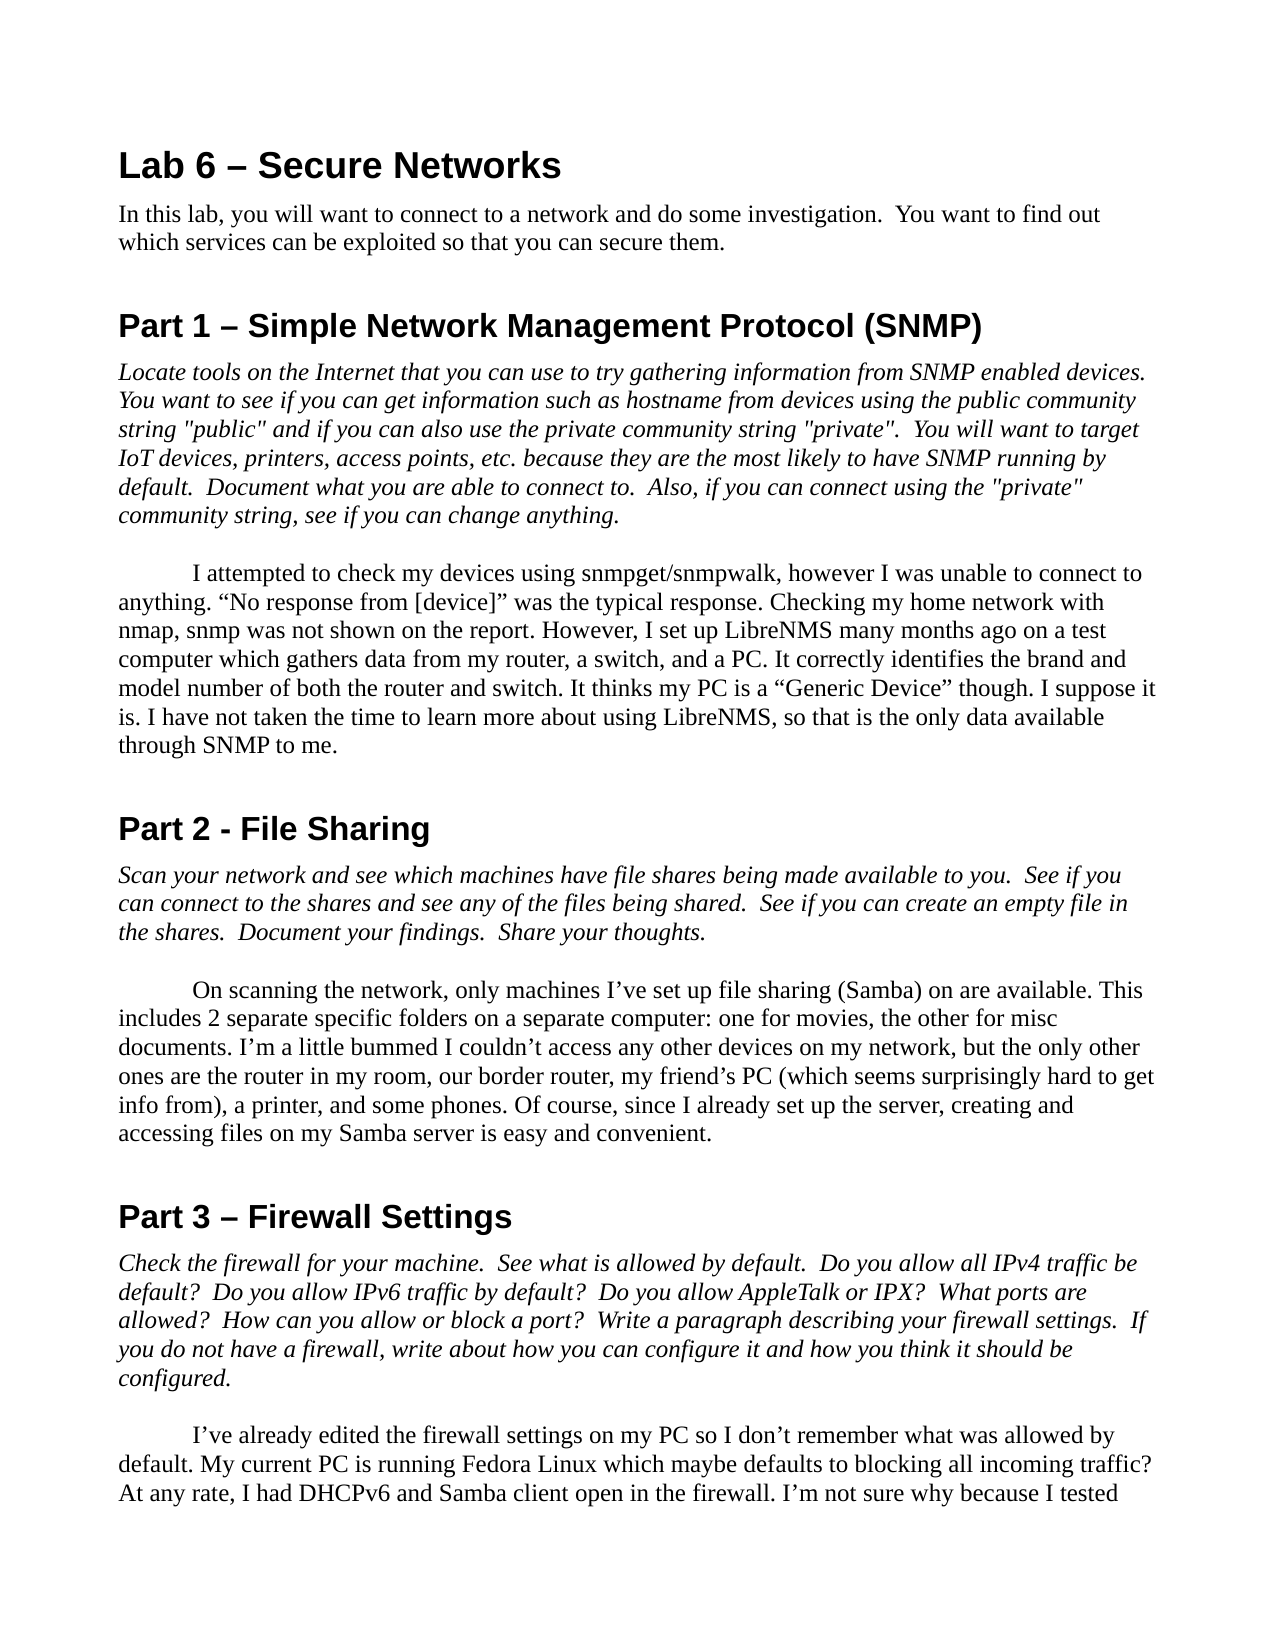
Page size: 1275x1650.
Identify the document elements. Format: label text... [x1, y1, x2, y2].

text I attempted to check my devices using snmpget/snmpwalk, however I was unable to connect to anything. “No response from [device]” was the typical response. Checking my home network with nmap, snmp was not shown on the report. However, I set up LibreNMS many months ago on a test computer which gathers data from my router, a switch, and a PC. It correctly identifies the brand and model number of both the router and switch. It thinks my PC is a “Generic Device” though. I suppose it is. I have not taken the time to learn more about using LibreNMS, so that is the only data available through SNMP to me. [118, 558, 1157, 759]
text In this lab, you will want to connect to a network and do some investigation. You want to find out which services can be exploited so that you can secure them. [118, 199, 1157, 256]
subtitle Lab 6 – Secure Networks [118, 143, 1157, 186]
text I’ve already edited the firewall settings on my PC so I don’t remember what was allowed by default. My current PC is running Fedora Linux which maybe defaults to blocking all incoming traffic? At any rate, I had DHCPv6 and Samba client open in the firewall. I’m not sure why because I tested [118, 1420, 1157, 1507]
text Scan your network and see which machines have file shares being made available to you. See if you can connect to the shares and see any of the files being shared. See if you can create an empty file in the shares. Document your findings. Share your thoughts. [118, 860, 1157, 946]
subtitle Part 1 – Simple Network Management Protocol (SNMP) [118, 306, 1157, 344]
text Check the firewall for your machine. See what is allowed by default. Do you allow all IPv4 traffic be default? Do you allow IPv6 traffic by default? Do you allow AppleTalk or IPX? What ports are allowed? How can you allow or block a port? Write a paragraph describing your firewall settings. If you do not have a firewall, write about how you can configure it and how you think it should be configured. [118, 1248, 1157, 1392]
text Locate tools on the Internet that you can use to try gathering information from SNMP enabled devices. You want to see if you can get information such as hostname from devices using the public community string "public" and if you can also use the private community string "private". You will want to target IoT devices, printers, access points, etc. because they are the most likely to have SNMP running by default. Document what you are able to connect to. Also, if you can connect using the "private" community string, see if you can change anything. [118, 357, 1157, 529]
subtitle Part 2 - File Sharing [118, 809, 1157, 847]
subtitle Part 3 – Firewall Settings [118, 1197, 1157, 1235]
text On scanning the network, only machines I’ve set up file sharing (Samba) on are available. This includes 2 separate specific folders on a separate computer: one for movies, the other for misc documents. I’m a little bummed I couldn’t access any other devices on my network, but the only other ones are the router in my room, our border router, my friend’s PC (which seems surprisingly hard to get info from), a printer, and some phones. Of course, since I already set up the server, creating and accessing files on my Samba server is easy and convenient. [118, 975, 1157, 1147]
